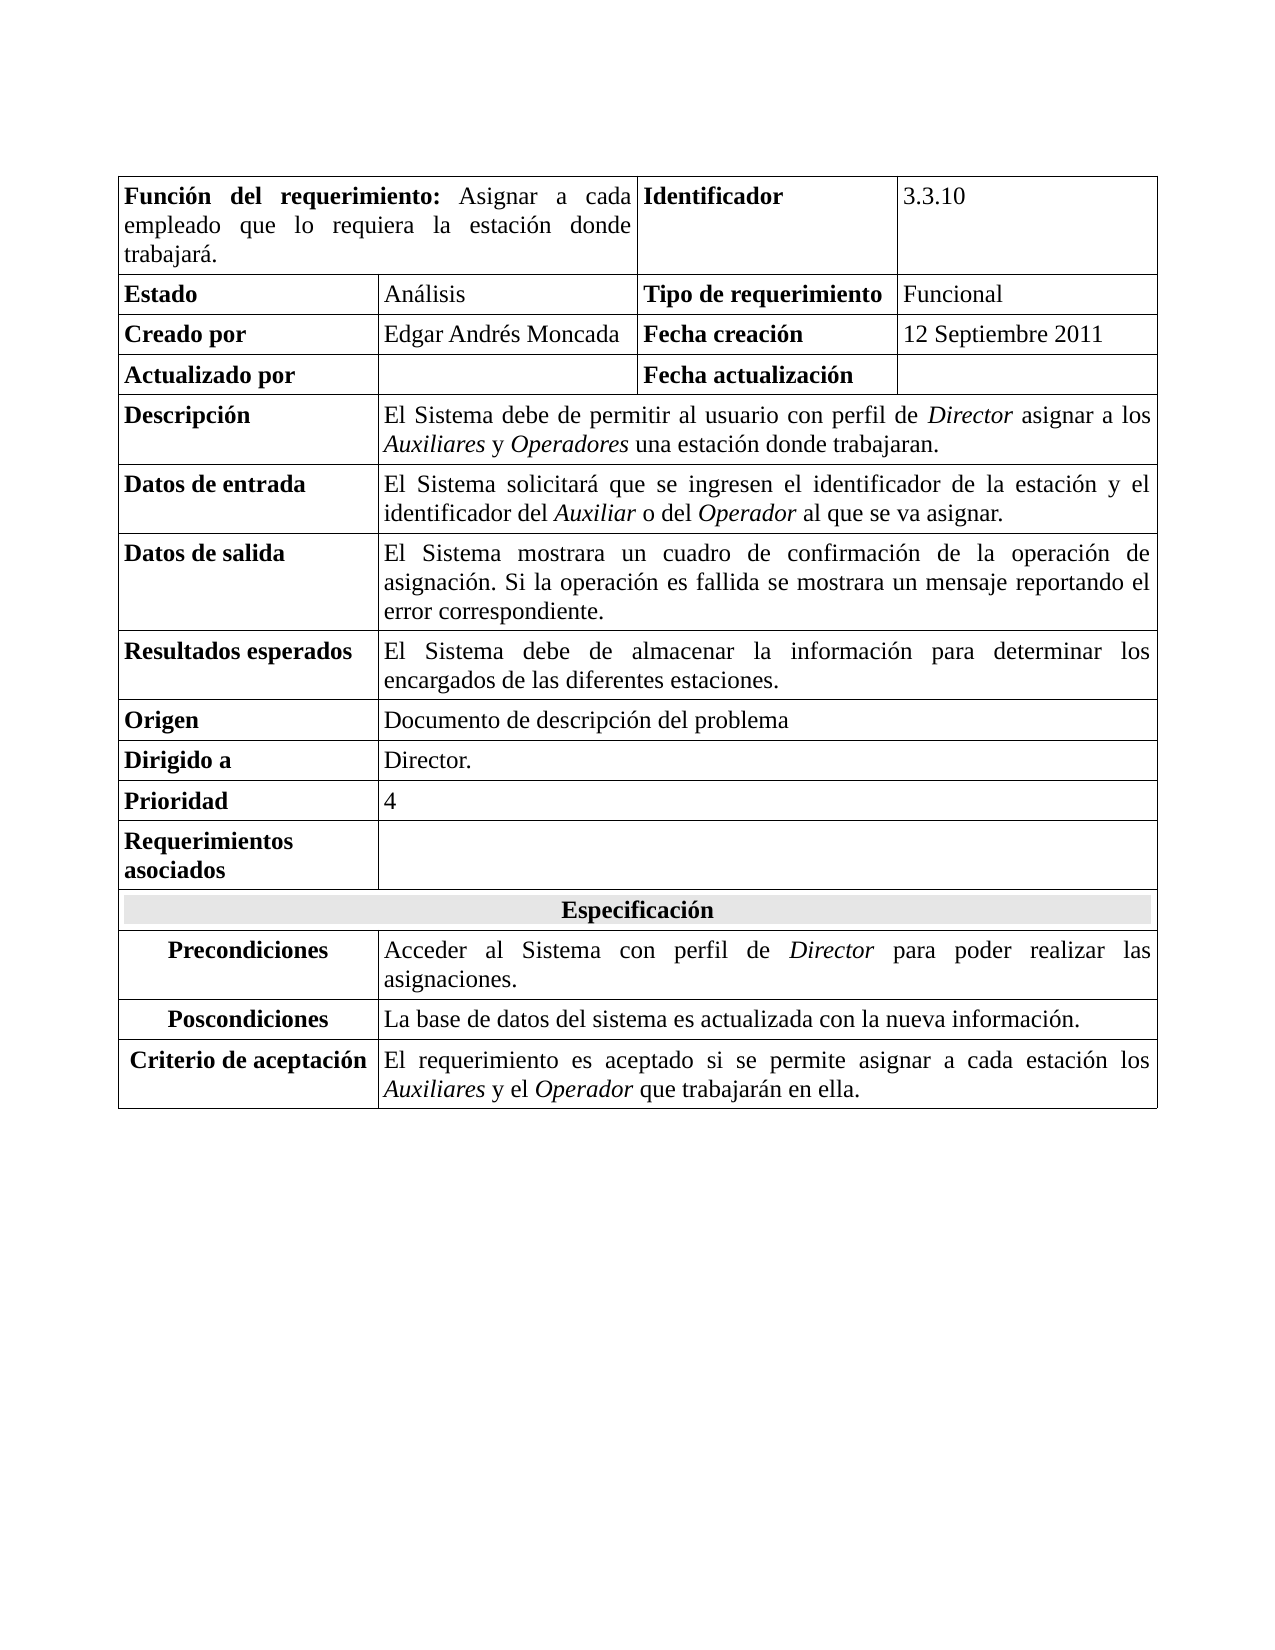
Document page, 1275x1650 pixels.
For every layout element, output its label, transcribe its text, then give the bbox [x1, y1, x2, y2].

table_cell Tipo de requerimiento [638, 275, 897, 314]
table_cell Dirigido a [119, 741, 378, 780]
table_cell La base de datos del sistema es actualizada con la nueva información. [379, 1000, 1157, 1039]
table_cell Creado por [119, 315, 378, 354]
table_cell Prioridad [119, 781, 378, 820]
table_cell Origen [119, 700, 378, 740]
table_cell Especificación [119, 890, 1157, 930]
table_cell El Sistema solicitará que se ingresen el identificador de la estación y el identificador del Auxiliar o del Operador al que se va asignar. [379, 465, 1157, 532]
table_cell [379, 821, 1157, 889]
table_cell El Sistema debe de permitir al usuario con perfil de Director asignar a los Auxiliares y Operadores una estación donde trabajaran. [379, 395, 1157, 463]
table_cell Requerimientos asociados [119, 821, 378, 889]
table_cell Descripción [119, 395, 378, 463]
table_cell El Sistema debe de almacenar la información para determinar los encargados de las diferentes estaciones. [379, 631, 1157, 699]
table_cell Datos de salida [119, 534, 378, 630]
table_cell Edgar Andrés Moncada [379, 315, 637, 354]
table_cell [898, 355, 1157, 394]
table_header Función del requerimiento: Asignar a cada empleado que lo requiera la estación donde trabajará. [119, 177, 637, 273]
table_cell Estado [119, 275, 378, 314]
table_header 3.3.10 [898, 177, 1157, 273]
table_header Identificador [638, 177, 897, 273]
table_cell Precondiciones [119, 931, 378, 999]
table_cell Poscondiciones [119, 1000, 378, 1039]
table_cell 4 [379, 781, 1157, 820]
table_cell Acceder al Sistema con perfil de Director para poder realizar las asignaciones. [379, 931, 1157, 999]
table_cell Director. [379, 741, 1157, 780]
table_cell Funcional [898, 275, 1157, 314]
table_cell Resultados esperados [119, 631, 378, 699]
table_cell Datos de entrada [119, 465, 378, 532]
table_cell El requerimiento es aceptado si se permite asignar a cada estación los Auxiliares y el Operador que trabajarán en ella. [379, 1040, 1157, 1108]
table_cell Actualizado por [119, 355, 378, 394]
table_cell Documento de descripción del problema [379, 700, 1157, 740]
table_cell Fecha creación [638, 315, 897, 354]
table_cell Criterio de aceptación [119, 1040, 378, 1108]
table_cell El Sistema mostrara un cuadro de confirmación de la operación de asignación. Si la operación es fallida se mostrara un mensaje reportando el error correspondiente. [379, 534, 1157, 630]
table_cell Fecha actualización [638, 355, 897, 394]
table_cell Análisis [379, 275, 637, 314]
table_cell [379, 355, 637, 394]
table_cell 12 Septiembre 2011 [898, 315, 1157, 354]
